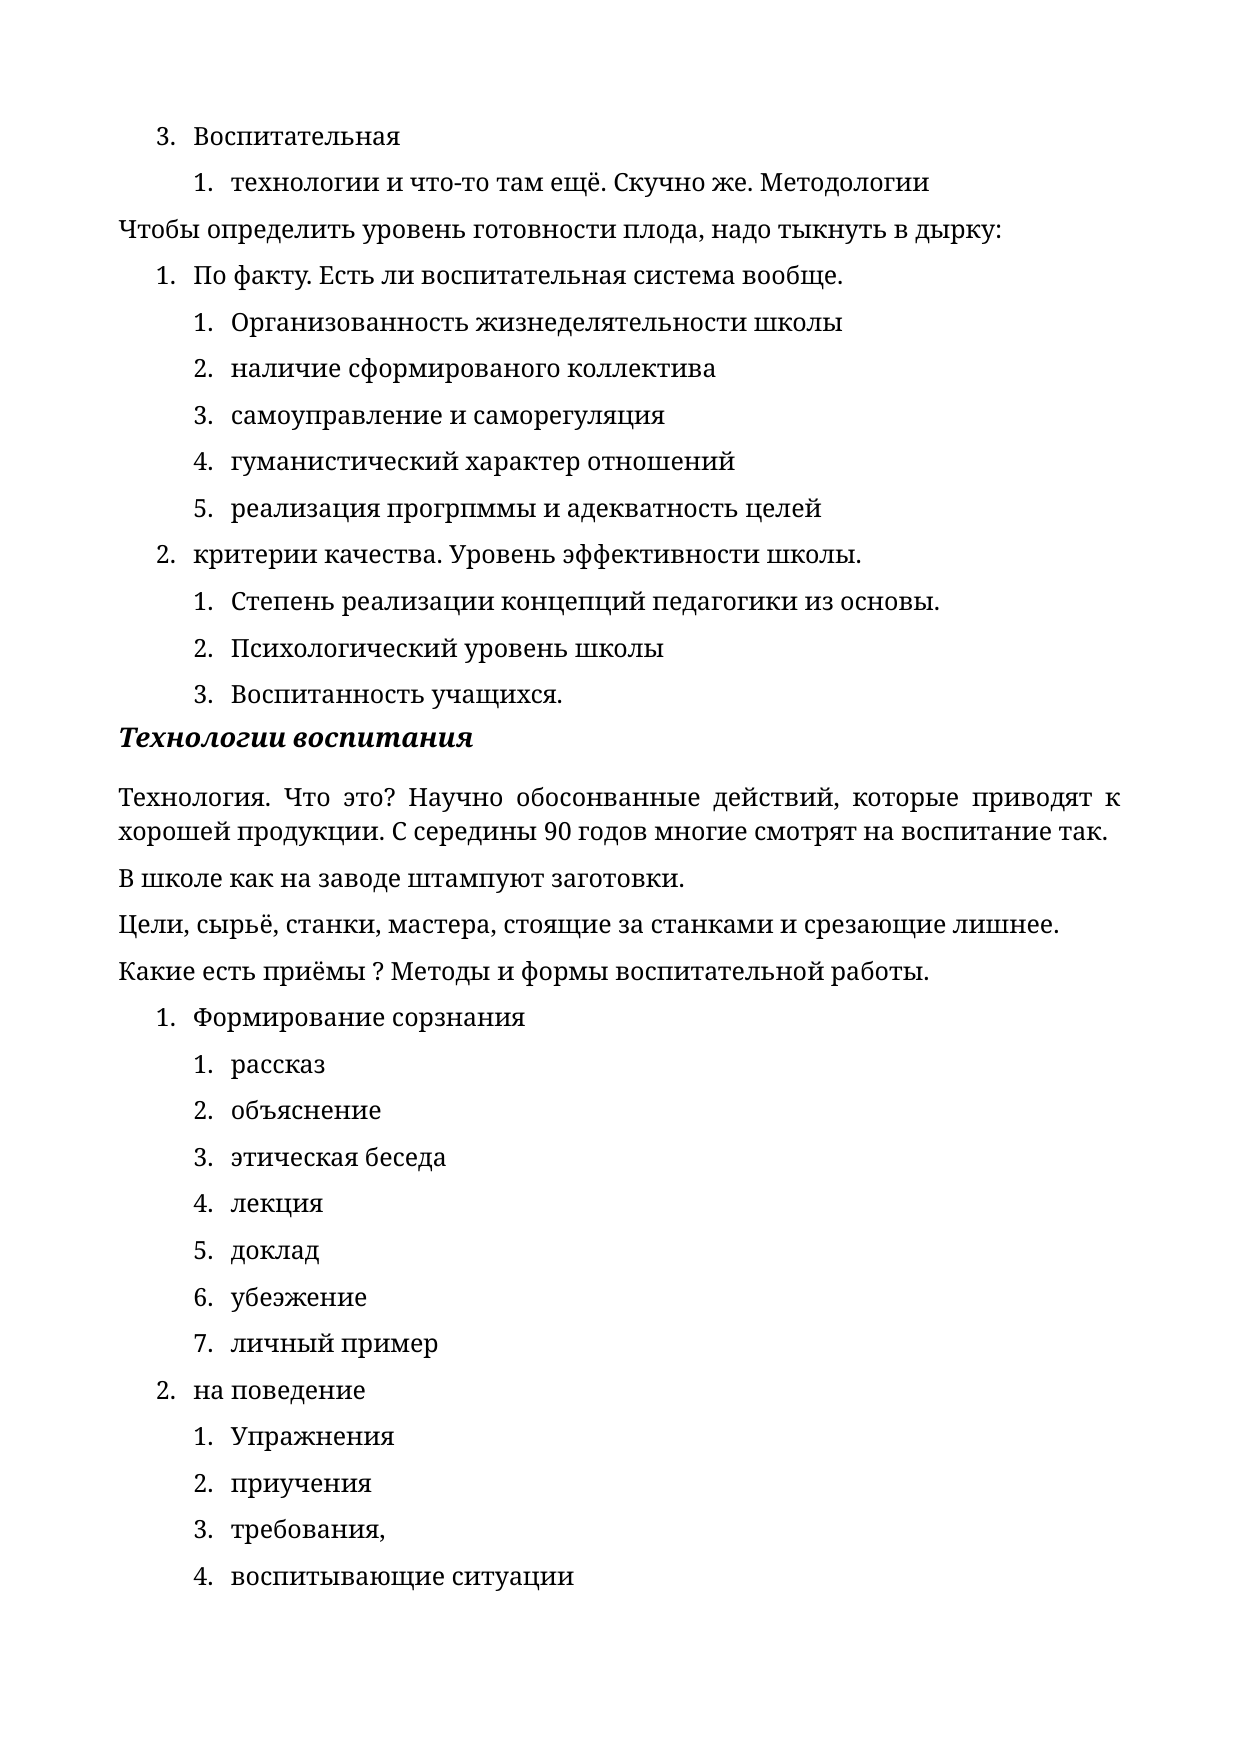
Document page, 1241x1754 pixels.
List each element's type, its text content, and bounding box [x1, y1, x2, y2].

list Степень реализации концепций педагогики из основы. [193, 584, 1122, 618]
list Организованность жизнеделятельности школы [193, 304, 1122, 338]
list самоуправление и саморегуляция [193, 397, 1122, 432]
list технологии и что-то там ещё. Скучно же. Методологии [193, 165, 1122, 199]
list Психологический уровень школы [193, 630, 1122, 664]
text Какие есть приёмы ? Методы и формы воспитательной работы. [118, 953, 1122, 987]
list гуманистический характер отношений [193, 444, 1122, 478]
text Цели, сырьё, станки, мастера, стоящие за станками и срезающие лишнее. [118, 907, 1122, 941]
list критерии качества. Уровень эффективности школы. [156, 537, 1122, 571]
list приучения [193, 1466, 1122, 1499]
list на поведение [156, 1372, 1122, 1406]
list доклад [193, 1233, 1122, 1267]
subtitle Технологии воспитания [118, 723, 1122, 754]
text В школе как на заводе штампуют заготовки. [118, 860, 1122, 894]
list личный пример [193, 1326, 1122, 1360]
list рассказ [193, 1046, 1122, 1081]
list По факту. Есть ли воспитательная система вообще. [156, 258, 1122, 292]
list требования, [193, 1512, 1122, 1546]
list Формирование сорзнания [156, 1000, 1122, 1034]
list Воспитательная [156, 118, 1122, 152]
list наличие сформированого коллектива [193, 351, 1122, 385]
list этическая беседа [193, 1139, 1122, 1174]
text Чтобы определить уровень готовности плода, надо тыкнуть в дырку: [118, 211, 1122, 245]
list убеэжение [193, 1279, 1122, 1313]
list воспитывающие ситуации [193, 1559, 1122, 1593]
list лекция [193, 1186, 1122, 1220]
list реализация прогрпммы и адекватность целей [193, 491, 1122, 525]
list Упражнения [193, 1419, 1122, 1453]
list объяснение [193, 1093, 1122, 1127]
list Воспитанность учащихся. [193, 677, 1122, 711]
text Технология. Что это? Научно обосонванные действий, которые приводят к хорошей продукции. С середины 90 годов многие смотрят на воспитание так. [118, 779, 1122, 848]
